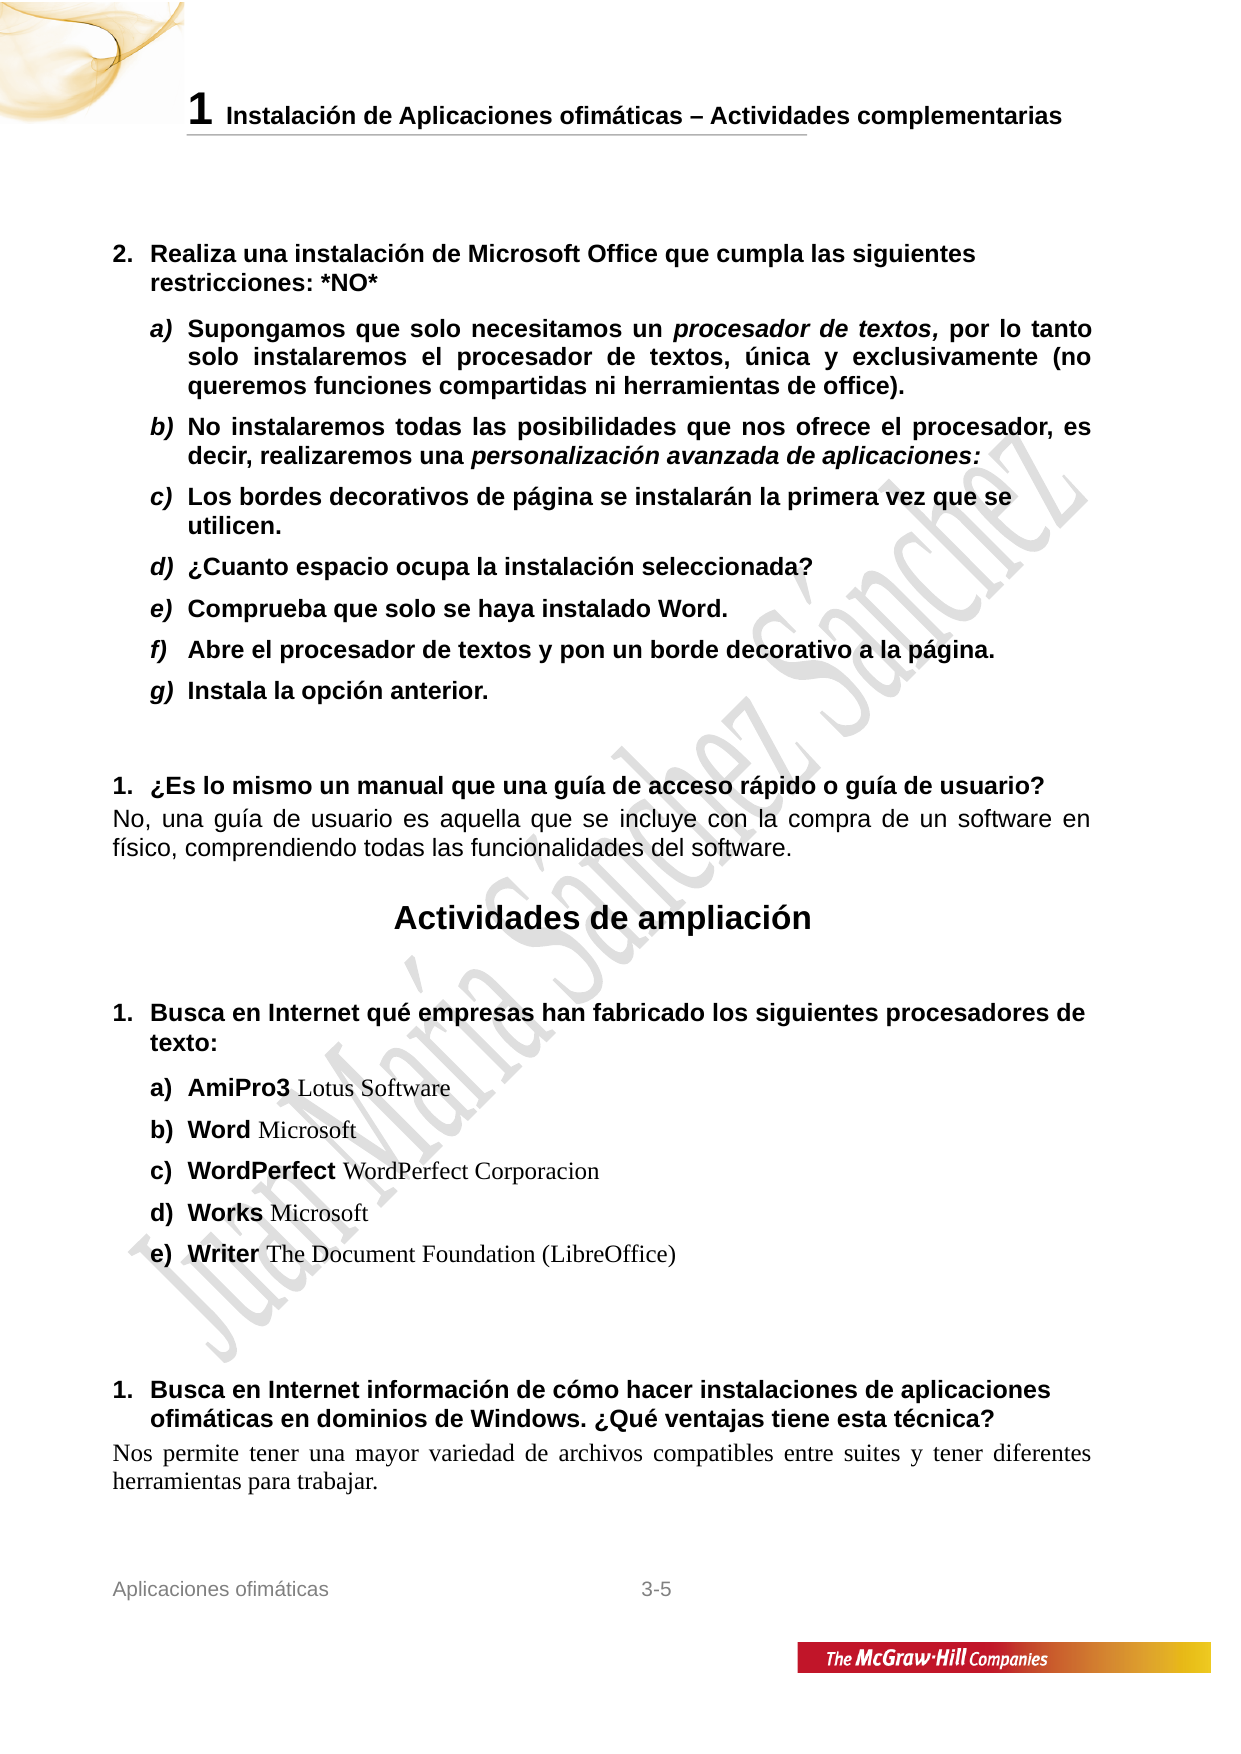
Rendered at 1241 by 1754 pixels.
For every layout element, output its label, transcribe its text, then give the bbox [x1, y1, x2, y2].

subtitle Busca en Internet qué empresas han fabricado los siguientes procesadores de texto: [444, 998, 524, 1057]
list Abre el procesador de textos y pon un borde decorativo a la página. [762, 635, 862, 664]
list Supongamos que solo necesitamos un procesador de textos, por lo tanto solo instalaremos el procesador de textos, única y exclusivamente (no queremos funciones compartidas ni herramientas de office). [150, 314, 1092, 400]
list AmiPro3 Lotus Software [432, 1073, 478, 1102]
subtitle ¿Es lo mismo un manual que una guía de acceso rápido o guía de usuario? [112, 771, 663, 800]
subtitle Actividades de ampliación [653, 899, 1092, 937]
list ¿Cuanto espacio ocupa la instalación seleccionada? [150, 552, 907, 581]
subtitle Busca en Internet qué empresas han fabricado los siguientes procesadores de texto: [112, 998, 443, 1057]
list Works Microsoft [279, 1197, 333, 1226]
list Instala la opción anterior. [150, 676, 858, 705]
subtitle Busca en Internet información de cómo hacer instalaciones de aplicaciones ofimáticas en dominios de Windows. ¿Qué ventajas tiene esta técnica? [112, 1375, 1092, 1433]
list [848, 676, 1092, 705]
list Works Microsoft [319, 1197, 1092, 1226]
text No, una guía de usuario es aquella que se incluye con la compra de un software en físico, comprendiendo todas las funcionalidades del software. [722, 804, 1092, 862]
list Works Microsoft [150, 1197, 293, 1226]
list AmiPro3 Lotus Software [345, 1076, 371, 1102]
list Comprueba que solo se haya instalado Word. [150, 594, 878, 622]
list Abre el procesador de textos y pon un borde decorativo a la página. [150, 635, 769, 664]
list Writer The Document Foundation (LibreOffice) [287, 1239, 1092, 1268]
list [964, 552, 1092, 581]
text No, una guía de usuario es aquella que se incluye con la compra de un software en físico, comprendiendo todas las funcionalidades del software. [637, 804, 720, 862]
subtitle Realiza una instalación de Microsoft Office que cumpla las siguientes restricciones: *NO* [112, 239, 1092, 297]
list Los bordes decorativos de página se instalarán la primera vez que se utilicen. [150, 482, 937, 540]
list Los bordes decorativos de página se instalarán la primera vez que se utilicen. [999, 482, 1092, 540]
subtitle ¿Es lo mismo un manual que una guía de acceso rápido o guía de usuario? [731, 771, 782, 800]
subtitle Busca en Internet qué empresas han fabricado los siguientes procesadores de texto: [514, 998, 1092, 1057]
list Writer The Document Foundation (LibreOffice) [150, 1239, 207, 1268]
subtitle ¿Es lo mismo un manual que una guía de acceso rápido o guía de usuario? [781, 771, 1092, 800]
list Word Microsoft [401, 1115, 1092, 1144]
subtitle Actividades de ampliación [636, 899, 670, 920]
list No instalaremos todas las posibilidades que nos ofrece el procesador, es decir, realizaremos una personalización avanzada de aplicaciones: [150, 412, 1092, 470]
list Word Microsoft [370, 1115, 413, 1144]
list [905, 594, 959, 622]
list Abre el procesador de textos y pon un borde decorativo a la página. [926, 635, 1092, 664]
list Writer The Document Foundation (LibreOffice) [220, 1239, 264, 1268]
subtitle Busca en Internet qué empresas han fabricado los siguientes procesadores de texto: [430, 1012, 488, 1057]
picture [797, 1642, 1211, 1673]
list AmiPro3 Lotus Software [150, 1073, 353, 1102]
list [866, 594, 918, 622]
list Word Microsoft [150, 1115, 328, 1144]
list [967, 594, 1092, 622]
list Word Microsoft [333, 1115, 380, 1144]
text Nos permite tener una mayor variedad de archivos compatibles entre suites y tener diferentes herramientas para trabajar. [112, 1438, 1092, 1495]
subtitle Actividades de ampliación [112, 899, 509, 937]
list WordPerfect WordPerfect Corporacion [150, 1156, 369, 1185]
list Los bordes decorativos de página se instalarán la primera vez que se utilicen. [894, 482, 1007, 540]
text No, una guía de usuario es aquella que se incluye con la compra de un software en físico, comprendiendo todas las funcionalidades del software. [112, 804, 652, 862]
list AmiPro3 Lotus Software [466, 1073, 1092, 1102]
picture [0, 2, 185, 124]
list [903, 552, 978, 581]
subtitle Actividades de ampliación [602, 899, 650, 937]
list AmiPro3 Lotus Software [359, 1073, 423, 1102]
subtitle Actividades de ampliación [495, 899, 595, 937]
list WordPerfect WordPerfect Corporacion [351, 1156, 1092, 1185]
